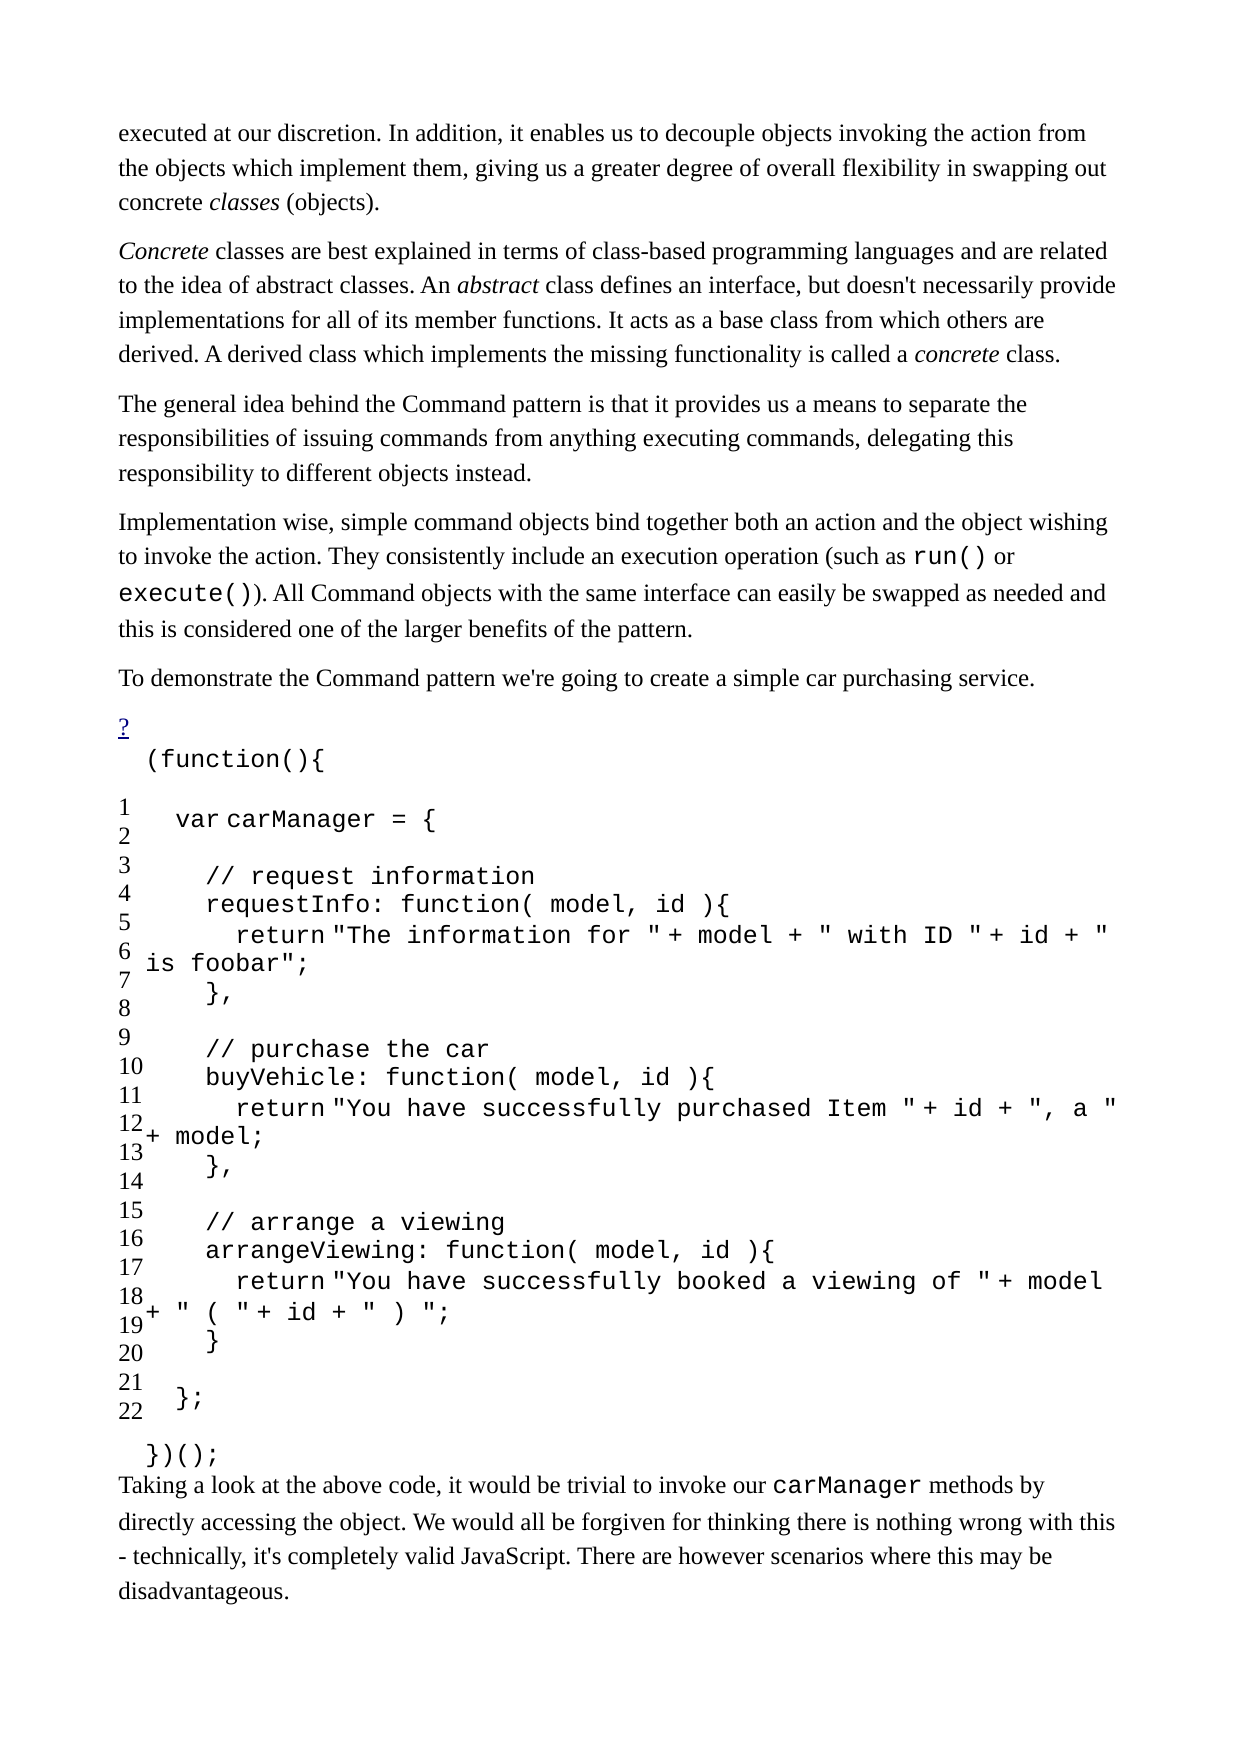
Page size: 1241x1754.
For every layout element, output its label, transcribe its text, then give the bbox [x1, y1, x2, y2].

table_header (function(){ var carManager = { // request information requestInfo: function( model, id ){ return "The information for " + model + " with ID " + id + " is foobar"; }, // purchase the car buyVehicle: function( model, id ){ return "You have successfully purchased Item " + id + ", a " + model; }, // arrange a viewing arrangeViewing: function( model, id ){ return "You have successfully booked a viewing of " + model + " ( " + id + " ) "; } }; })(); [145, 747, 1122, 1470]
text The general idea behind the Command pattern is that it provides us a means to separate the responsibilities of issuing commands from anything executing commands, delegating this responsibility to different objects instead. [118, 389, 1122, 486]
text Implementation wise, simple command objects bind together both an action and the object wishing to invoke the action. They consistently include an execution operation (such as run() or execute()). All Command objects with the same interface can easily be swapped as needed and this is considered one of the larger benefits of the pattern. [118, 507, 1122, 643]
text Taking a look at the above code, it would be trivial to invoke our carManager methods by directly accessing the object. We would all be forgiven for thinking there is nothing wrong with this - technically, it's completely valid JavaScript. There are however scenarios where this may be disadvantageous. [118, 1470, 1122, 1604]
table_header 1 2 3 4 5 6 7 8 9 10 11 12 13 14 15 16 17 18 19 20 21 22 [118, 747, 145, 1470]
text Concrete classes are best explained in terms of class-based programming languages and are related to the idea of abstract classes. An abstract class defines an interface, but doesn't necessarily provide implementations for all of its member functions. It acts as a base class from which others are derived. A derived class which implements the missing functionality is called a concrete class. [118, 236, 1122, 368]
text ? [118, 712, 1122, 741]
text To demonstrate the Command pattern we're going to create a simple car purchasing service. [118, 663, 1122, 692]
text executed at our discretion. In addition, it enables us to decouple objects invoking the action from the objects which implement them, giving us a greater degree of overall flexibility in swapping out concrete classes (objects). [118, 118, 1122, 216]
